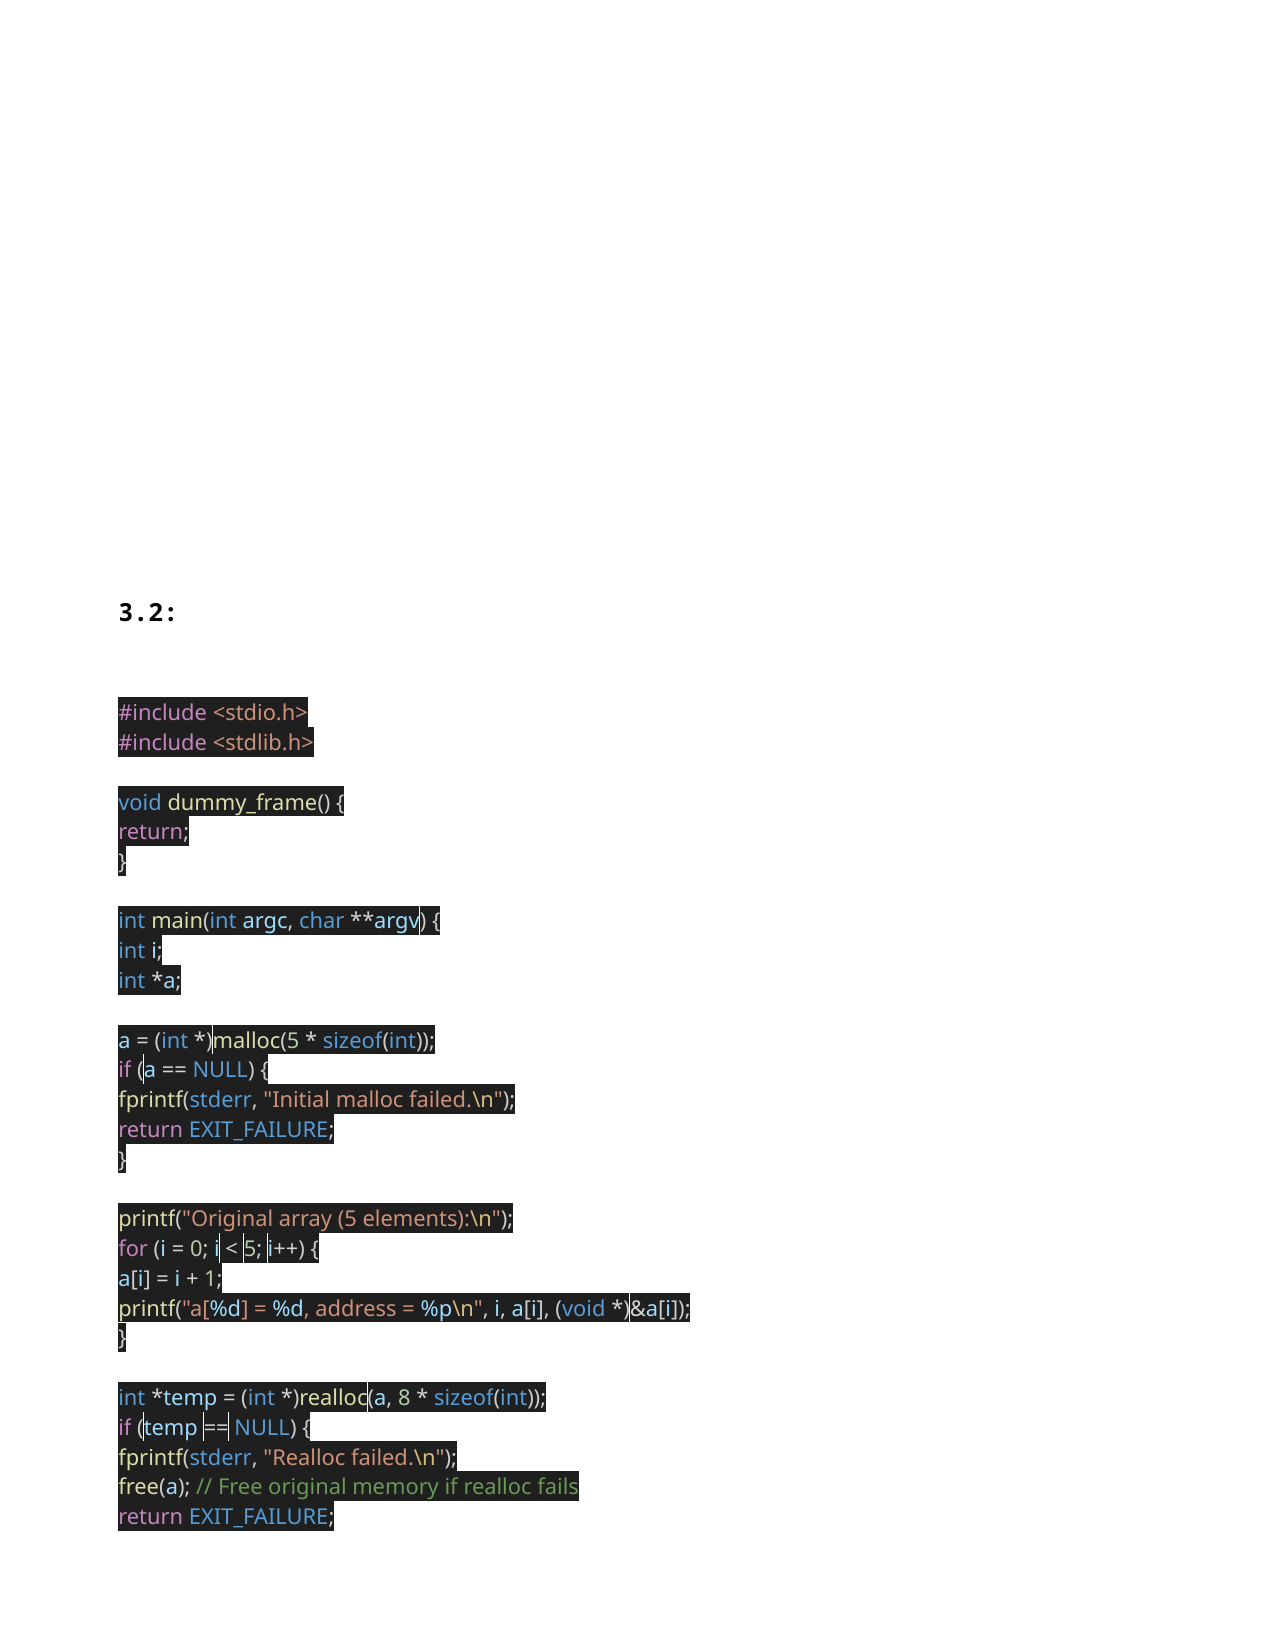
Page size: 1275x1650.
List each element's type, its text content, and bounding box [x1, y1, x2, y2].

text #include <stdio.h> [118, 697, 1157, 727]
text 3.2: [118, 595, 1157, 629]
text } [118, 846, 1157, 876]
text free(a); // Free original memory if realloc fails [118, 1471, 1157, 1501]
text void dummy_frame() { [118, 786, 1157, 816]
text for (i = 0; i < 5; i++) { [118, 1233, 1157, 1263]
text #include <stdlib.h> [118, 727, 1157, 757]
text } [118, 1322, 1157, 1352]
text int main(int argc, char **argv) { [118, 906, 1157, 935]
text return EXIT_FAILURE; [118, 1501, 1157, 1531]
text printf("a[%d] = %d, address = %p\n", i, a[i], (void *)&a[i]); [118, 1293, 1157, 1322]
text return EXIT_FAILURE; [118, 1114, 1157, 1144]
text a = (int *)malloc(5 * sizeof(int)); [118, 1024, 1157, 1054]
text printf("Original array (5 elements):\n"); [118, 1203, 1157, 1233]
text int i; [118, 935, 1157, 965]
text a[i] = i + 1; [118, 1263, 1157, 1293]
text fprintf(stderr, "Realloc failed.\n"); [118, 1441, 1157, 1471]
text return; [118, 816, 1157, 846]
text int *temp = (int *)realloc(a, 8 * sizeof(int)); [118, 1382, 1157, 1412]
text int *a; [118, 965, 1157, 995]
text } [118, 1144, 1157, 1173]
text if (a == NULL) { [118, 1054, 1157, 1084]
text fprintf(stderr, "Initial malloc failed.\n"); [118, 1084, 1157, 1114]
text if (temp == NULL) { [118, 1412, 1157, 1441]
